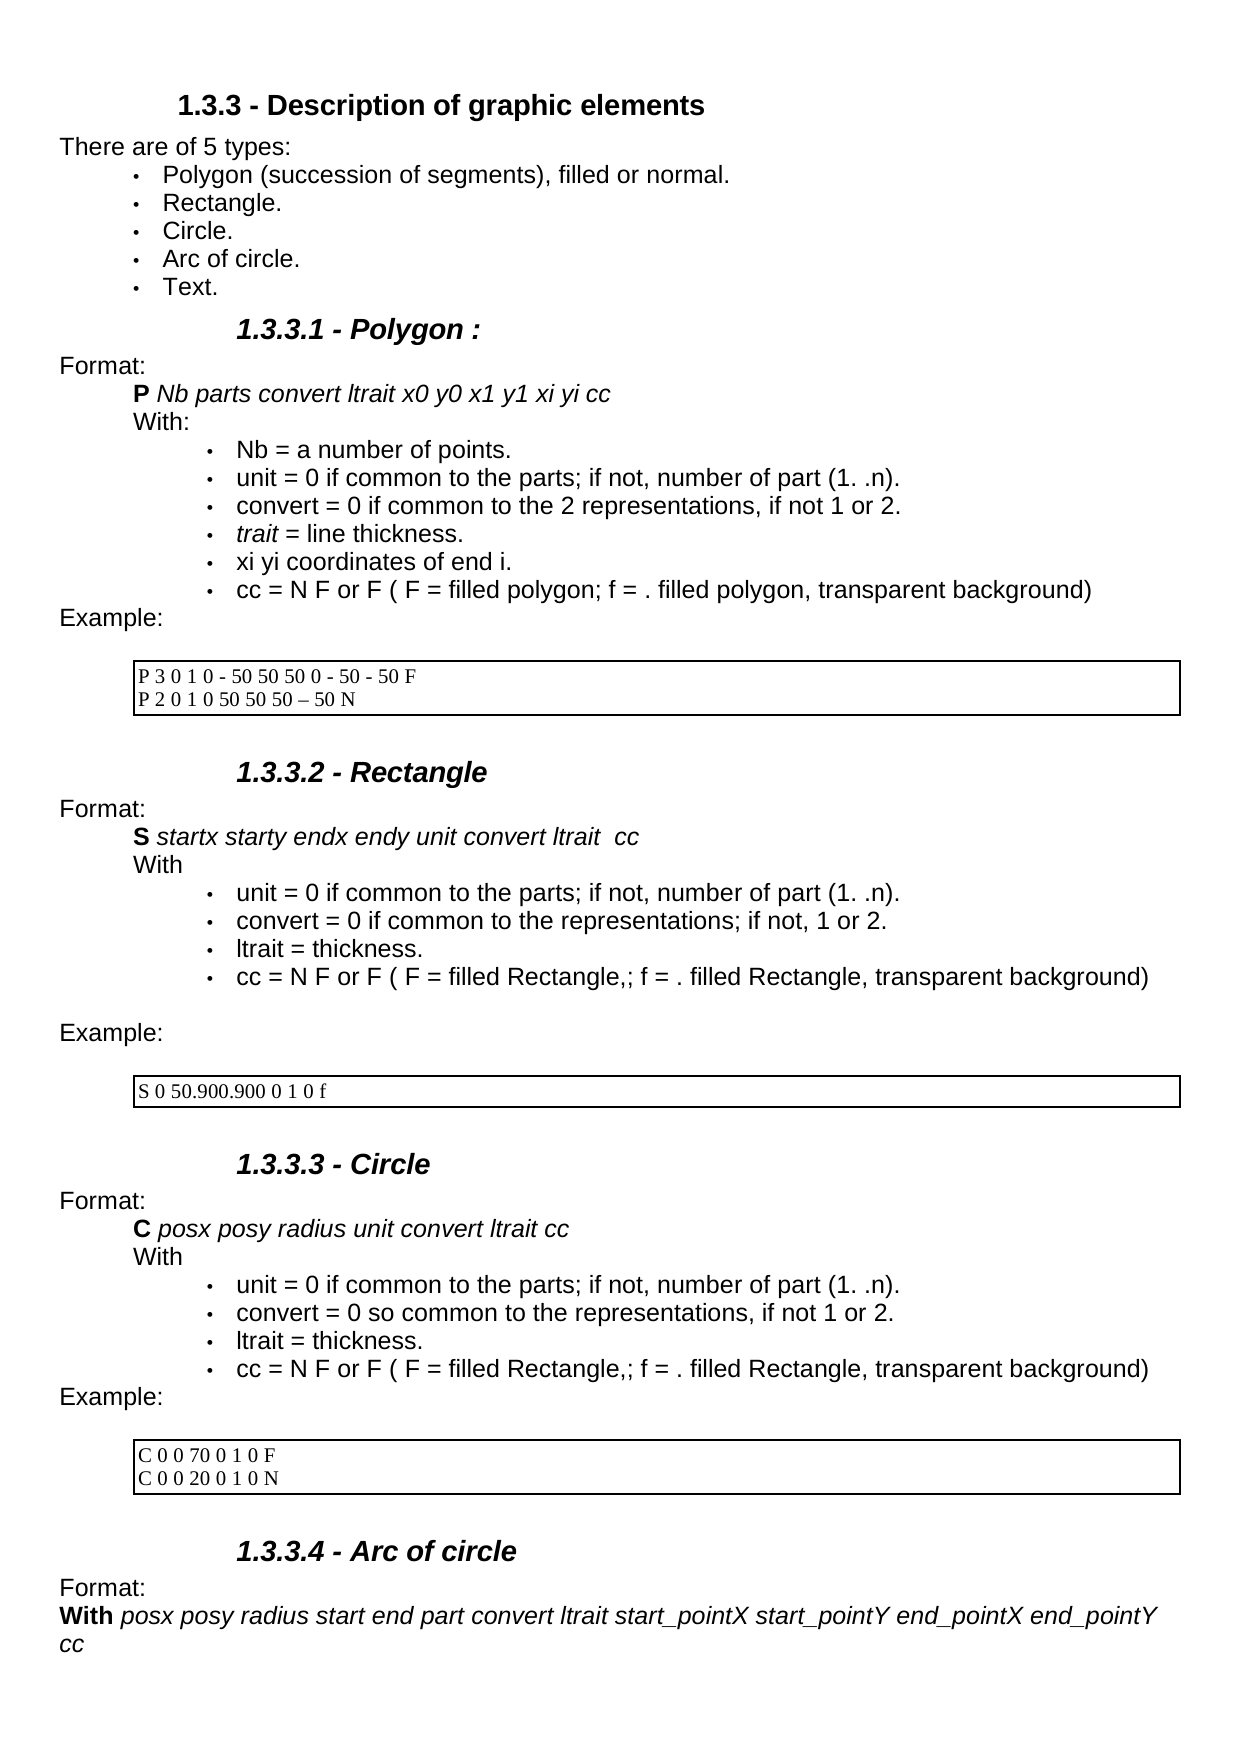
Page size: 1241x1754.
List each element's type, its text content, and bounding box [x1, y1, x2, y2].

list Polygon (succession of segments), filled or normal. [133, 161, 1181, 189]
list xi yi coordinates of end i. [207, 548, 1181, 576]
list ltrait = thickness. [207, 935, 1181, 963]
list ltrait = thickness. [207, 1327, 1181, 1355]
text Example: [59, 1383, 1181, 1411]
subtitle Circle [236, 1148, 1181, 1180]
text Example: [59, 604, 1181, 632]
text Format: [59, 1574, 1181, 1602]
text P Nb parts convert ltrait x0 y0 x1 y1 xi yi cc [133, 380, 1181, 408]
subtitle Arc of circle [236, 1535, 1181, 1567]
list convert = 0 if common to the 2 representations, if not 1 or 2. [207, 492, 1181, 520]
text C posx posy radius unit convert ltrait cc [133, 1215, 1181, 1243]
subtitle Description of graphic elements [177, 88, 1181, 121]
list cc = N F or F ( F = filled Rectangle,; f = . filled Rectangle, transparent background) [207, 1355, 1181, 1383]
list convert = 0 if common to the representations; if not, 1 or 2. [207, 907, 1181, 935]
text Format: [59, 795, 1181, 823]
text With posx posy radius start end part convert ltrait start_pointX start_pointY end_pointX end_pointY cc [59, 1602, 1181, 1658]
list Arc of circle. [133, 245, 1181, 273]
list convert = 0 so common to the representations, if not 1 or 2. [207, 1299, 1181, 1327]
text Format: [59, 352, 1181, 380]
list cc = N F or F ( F = filled polygon; f = . filled polygon, transparent background) [207, 576, 1181, 604]
list unit = 0 if common to the parts; if not, number of part (1. .n). [207, 879, 1181, 907]
text With [133, 851, 1181, 879]
text P 2 0 1 0 50 50 50 – 50 N [135, 683, 1179, 714]
text S 0 50.900.900 0 1 0 f [135, 1077, 1179, 1106]
list trait = line thickness. [207, 520, 1181, 548]
list cc = N F or F ( F = filled Rectangle,; f = . filled Rectangle, transparent background) [207, 963, 1181, 991]
list Circle. [133, 217, 1181, 245]
subtitle Polygon : [236, 313, 1181, 345]
text There are of 5 types: [59, 133, 1181, 161]
subtitle Rectangle [236, 756, 1181, 788]
text With: [133, 408, 1181, 436]
text Format: [59, 1187, 1181, 1215]
list Rectangle. [133, 189, 1181, 217]
text Example: [59, 1019, 1181, 1047]
list unit = 0 if common to the parts; if not, number of part (1. .n). [207, 1271, 1181, 1299]
text P 3 0 1 0 - 50 50 50 0 - 50 - 50 F [135, 662, 1179, 683]
list Nb = a number of points. [207, 436, 1181, 464]
text C 0 0 20 0 1 0 N [135, 1462, 1179, 1493]
list unit = 0 if common to the parts; if not, number of part (1. .n). [207, 464, 1181, 492]
list Text. [133, 273, 1181, 301]
text With [133, 1243, 1181, 1271]
text C 0 0 70 0 1 0 F [135, 1441, 1179, 1462]
text S startx starty endx endy unit convert ltrait cc [133, 823, 1181, 851]
